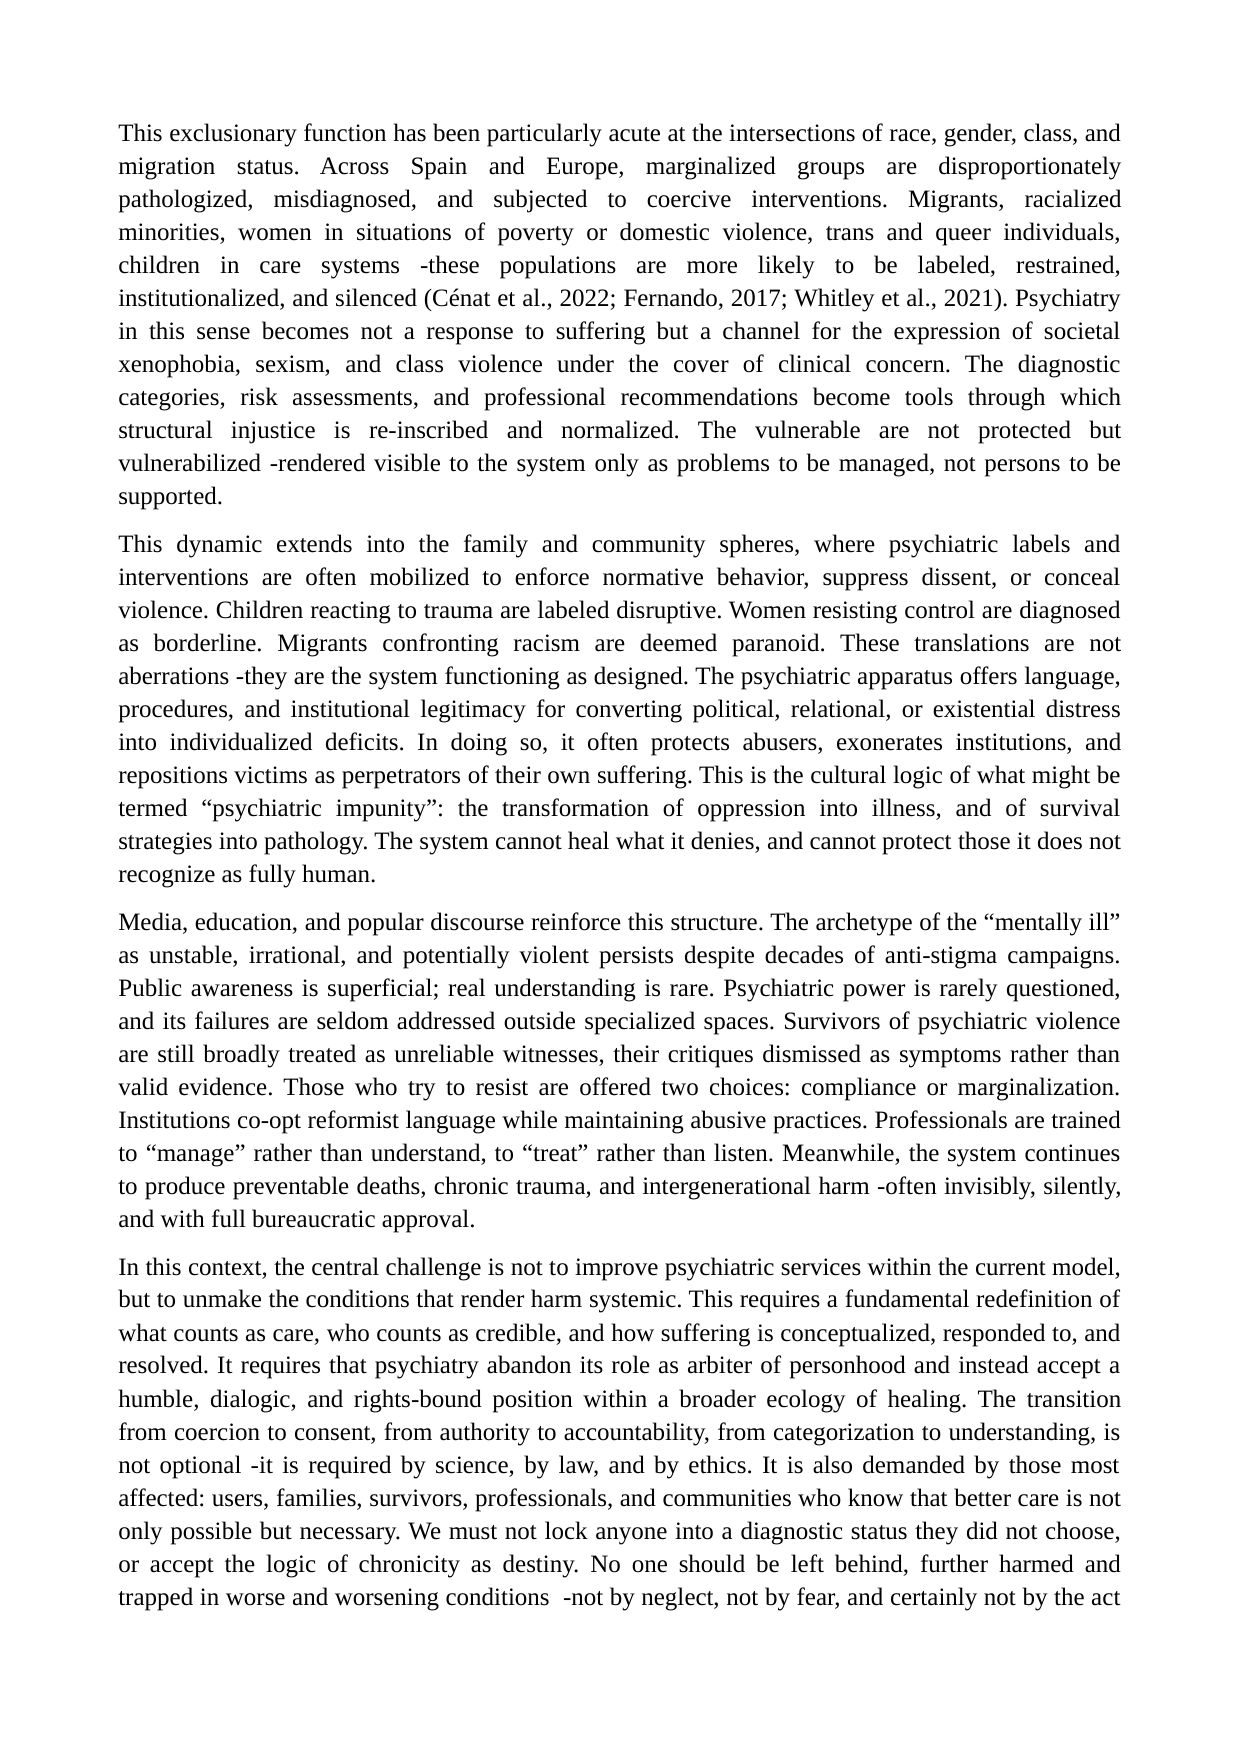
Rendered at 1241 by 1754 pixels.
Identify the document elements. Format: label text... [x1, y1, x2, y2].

text Media, education, and popular discourse reinforce this structure. The archetype of the “mentally ill” as unstable, irrational, and potentially violent persists despite decades of anti-stigma campaigns. Public awareness is superficial; real understanding is rare. Psychiatric power is rarely questioned, and its failures are seldom addressed outside specialized spaces. Survivors of psychiatric violence are still broadly treated as unreliable witnesses, their critiques dismissed as symptoms rather than valid evidence. Those who try to resist are offered two choices: compliance or marginalization. Institutions co-opt reformist language while maintaining abusive practices. Professionals are trained to “manage” rather than understand, to “treat” rather than listen. Meanwhile, the system continues to produce preventable deaths, chronic trauma, and intergenerational harm -often invisibly, silently, and with full bureaucratic approval. [118, 907, 1122, 1233]
text This exclusionary function has been particularly acute at the intersections of race, gender, class, and migration status. Across Spain and Europe, marginalized groups are disproportionately pathologized, misdiagnosed, and subjected to coercive interventions. Migrants, racialized minorities, women in situations of poverty or domestic violence, trans and queer individuals, children in care systems -these populations are more likely to be labeled, restrained, institutionalized, and silenced (Cénat et al., 2022; Fernando, 2017; Whitley et al., 2021). Psychiatry in this sense becomes not a response to suffering but a channel for the expression of societal xenophobia, sexism, and class violence under the cover of clinical concern. The diagnostic categories, risk assessments, and professional recommendations become tools through which structural injustice is re-inscribed and normalized. The vulnerable are not protected but vulnerabilized -rendered visible to the system only as problems to be managed, not persons to be supported. [118, 118, 1122, 510]
text In this context, the central challenge is not to improve psychiatric services within the current model, but to unmake the conditions that render harm systemic. This requires a fundamental redefinition of what counts as care, who counts as credible, and how suffering is conceptualized, responded to, and resolved. It requires that psychiatry abandon its role as arbiter of personhood and instead accept a humble, dialogic, and rights-bound position within a broader ecology of healing. The transition from coercion to consent, from authority to accountability, from categorization to understanding, is not optional -it is required by science, by law, and by ethics. It is also demanded by those most affected: users, families, survivors, professionals, and communities who know that better care is not only possible but necessary. We must not lock anyone into a diagnostic status they did not choose, or accept the logic of chronicity as destiny. No one should be left behind, further harmed and trapped in worse and worsening conditions -not by neglect, not by fear, and certainly not by the act [118, 1252, 1122, 1611]
text This dynamic extends into the family and community spheres, where psychiatric labels and interventions are often mobilized to enforce normative behavior, suppress dissent, or conceal violence. Children reacting to trauma are labeled disruptive. Women resisting control are diagnosed as borderline. Migrants confronting racism are deemed paranoid. These translations are not aberrations -they are the system functioning as designed. The psychiatric apparatus offers language, procedures, and institutional legitimacy for converting political, relational, or existential distress into individualized deficits. In doing so, it often protects abusers, exonerates institutions, and repositions victims as perpetrators of their own suffering. This is the cultural logic of what might be termed “psychiatric impunity”: the transformation of oppression into illness, and of survival strategies into pathology. The system cannot heal what it denies, and cannot protect those it does not recognize as fully human. [118, 529, 1122, 888]
